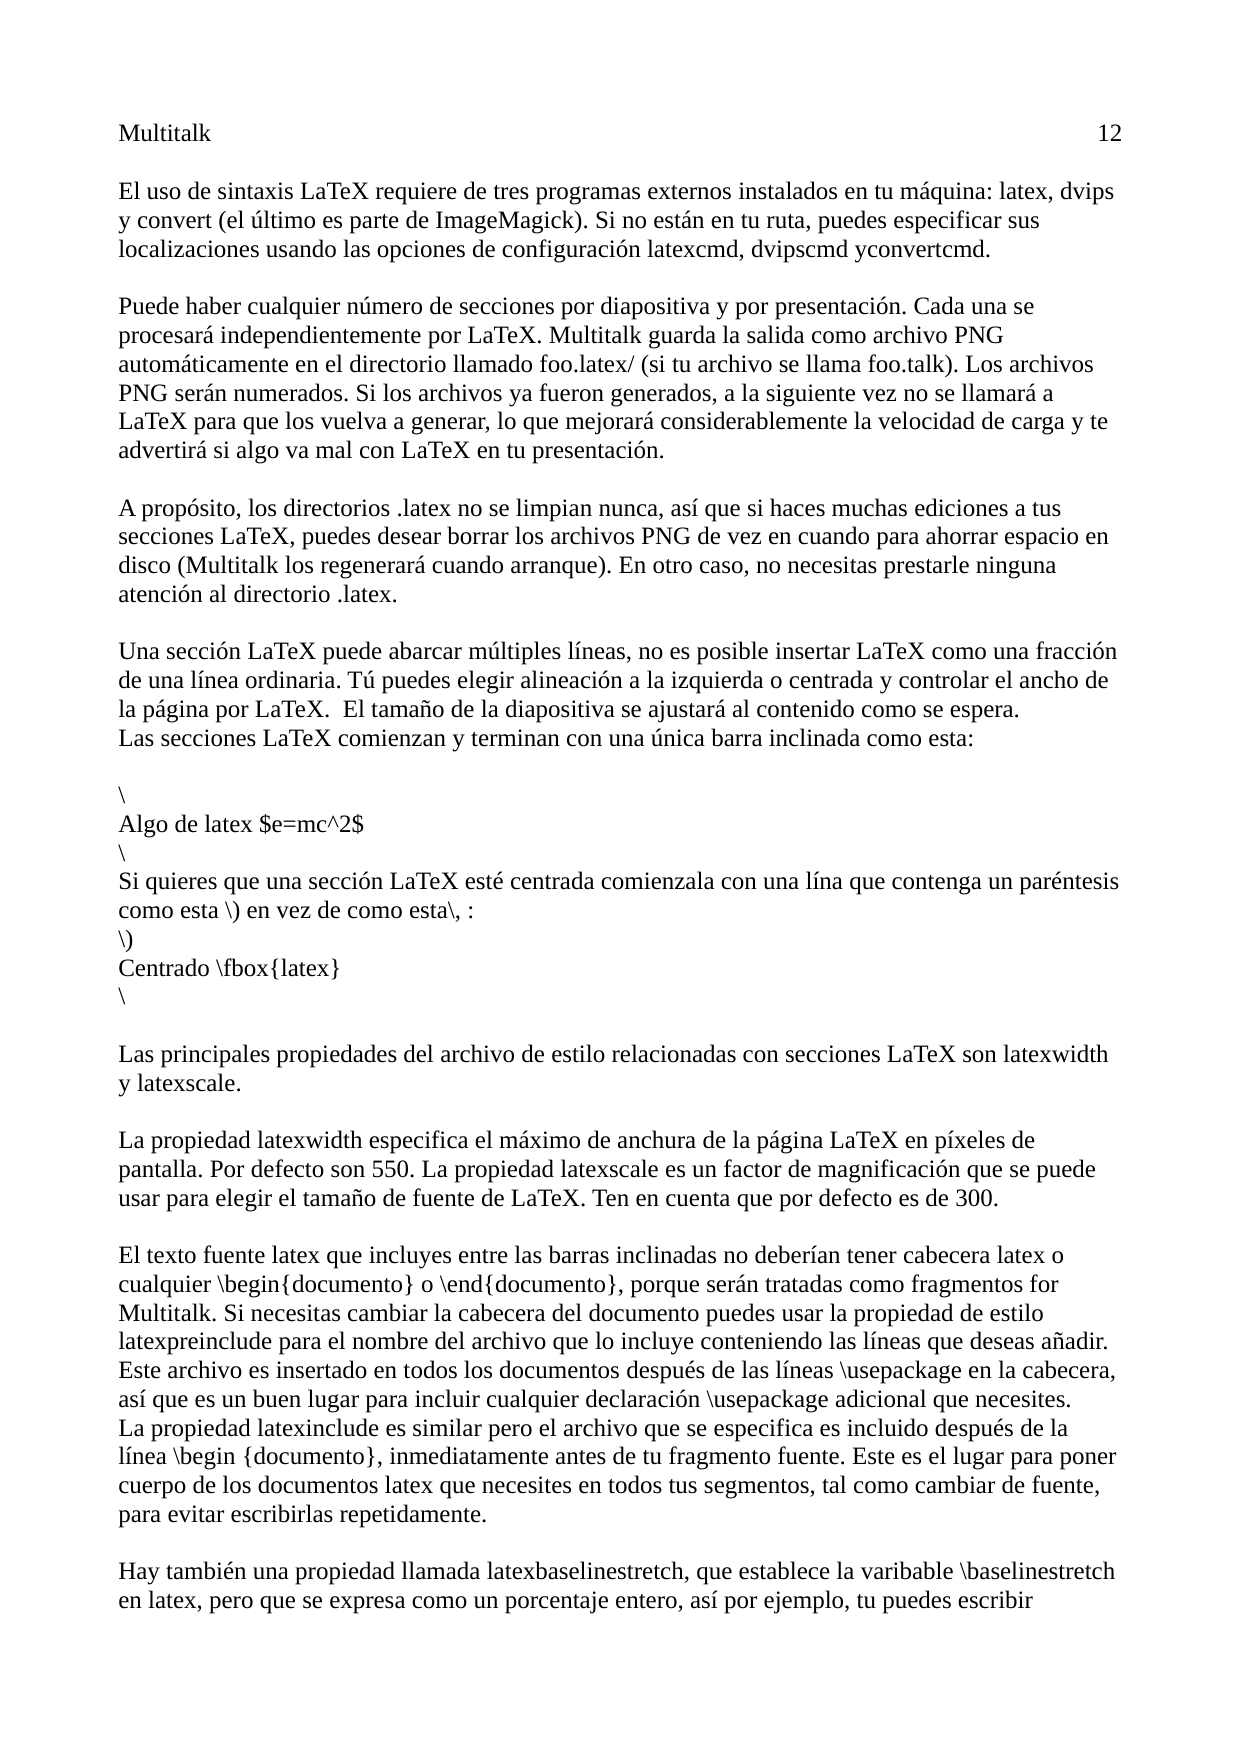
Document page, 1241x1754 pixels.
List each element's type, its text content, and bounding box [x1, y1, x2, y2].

text \ [118, 981, 1122, 1010]
text El uso de sintaxis LaTeX requiere de tres programas externos instalados en tu máquina: latex, dvips y convert (el último es parte de ImageMagick). Si no están en tu ruta, puedes especificar sus localizaciones usando las opciones de configuración latexcmd, dvipscmd yconvertcmd. [118, 176, 1122, 263]
text El texto fuente latex que incluyes entre las barras inclinadas no deberían tener cabecera latex o cualquier \begin{documento} o \end{documento}, porque serán tratadas como fragmentos for Multitalk. Si necesitas cambiar la cabecera del documento puedes usar la propiedad de estilo latexpreinclude para el nombre del archivo que lo incluye conteniendo las líneas que deseas añadir. Este archivo es insertado en todos los documentos después de las líneas \usepackage en la cabecera, así que es un buen lugar para incluir cualquier declaración \usepackage adicional que necesites. [118, 1240, 1122, 1413]
text A propósito, los directorios .latex no se limpian nunca, así que si haces muchas ediciones a tus secciones LaTeX, puedes desear borrar los archivos PNG de vez en cuando para ahorrar espacio en disco (Multitalk los regenerará cuando arranque). En otro caso, no necesitas prestarle ninguna atención al directorio .latex. [118, 493, 1122, 608]
text Centrado \fbox{latex} [118, 953, 1122, 981]
text \) [118, 924, 1122, 953]
text Las secciones LaTeX comienzan y terminan con una única barra inclinada como esta: [118, 723, 1122, 751]
text La propiedad latexinclude es similar pero el archivo que se especifica es incluido después de la línea \begin {documento}, inmediatamente antes de tu fragmento fuente. Este es el lugar para poner cuerpo de los documentos latex que necesites en todos tus segmentos, tal como cambiar de fuente, para evitar escribirlas repetidamente. [118, 1413, 1122, 1528]
text La propiedad latexwidth especifica el máximo de anchura de la página LaTeX en píxeles de pantalla. Por defecto son 550. La propiedad latexscale es un factor de magnificación que se puede usar para elegir el tamaño de fuente de LaTeX. Ten en cuenta que por defecto es de 300. [118, 1125, 1122, 1211]
text Una sección LaTeX puede abarcar múltiples líneas, no es posible insertar LaTeX como una fracción de una línea ordinaria. Tú puedes elegir alineación a la izquierda o centrada y controlar el ancho de la página por LaTeX. El tamaño de la diapositiva se ajustará al contenido como se espera. [118, 636, 1122, 723]
text Las principales propiedades del archivo de estilo relacionadas con secciones LaTeX son latexwidth y latexscale. [118, 1039, 1122, 1096]
text \ [118, 838, 1122, 866]
text Puede haber cualquier número de secciones por diapositiva y por presentación. Cada una se procesará independientemente por LaTeX. Multitalk guarda la salida como archivo PNG automáticamente en el directorio llamado foo.latex/ (si tu archivo se llama foo.talk). Los archivos PNG serán numerados. Si los archivos ya fueron generados, a la siguiente vez no se llamará a LaTeX para que los vuelva a generar, lo que mejorará considerablemente la velocidad de carga y te advertirá si algo va mal con LaTeX en tu presentación. [118, 291, 1122, 464]
text Algo de latex $e=mc^2$ [118, 809, 1122, 838]
text \ [118, 780, 1122, 809]
text Hay también una propiedad llamada latexbaselinestretch, que establece la varibable \baselinestretch en latex, pero que se expresa como un porcentaje entero, así por ejemplo, tu puedes escribir [118, 1556, 1122, 1614]
text Si quieres que una sección LaTeX esté centrada comienzala con una lína que contenga un paréntesis como esta \) en vez de como esta\, : [118, 866, 1122, 924]
